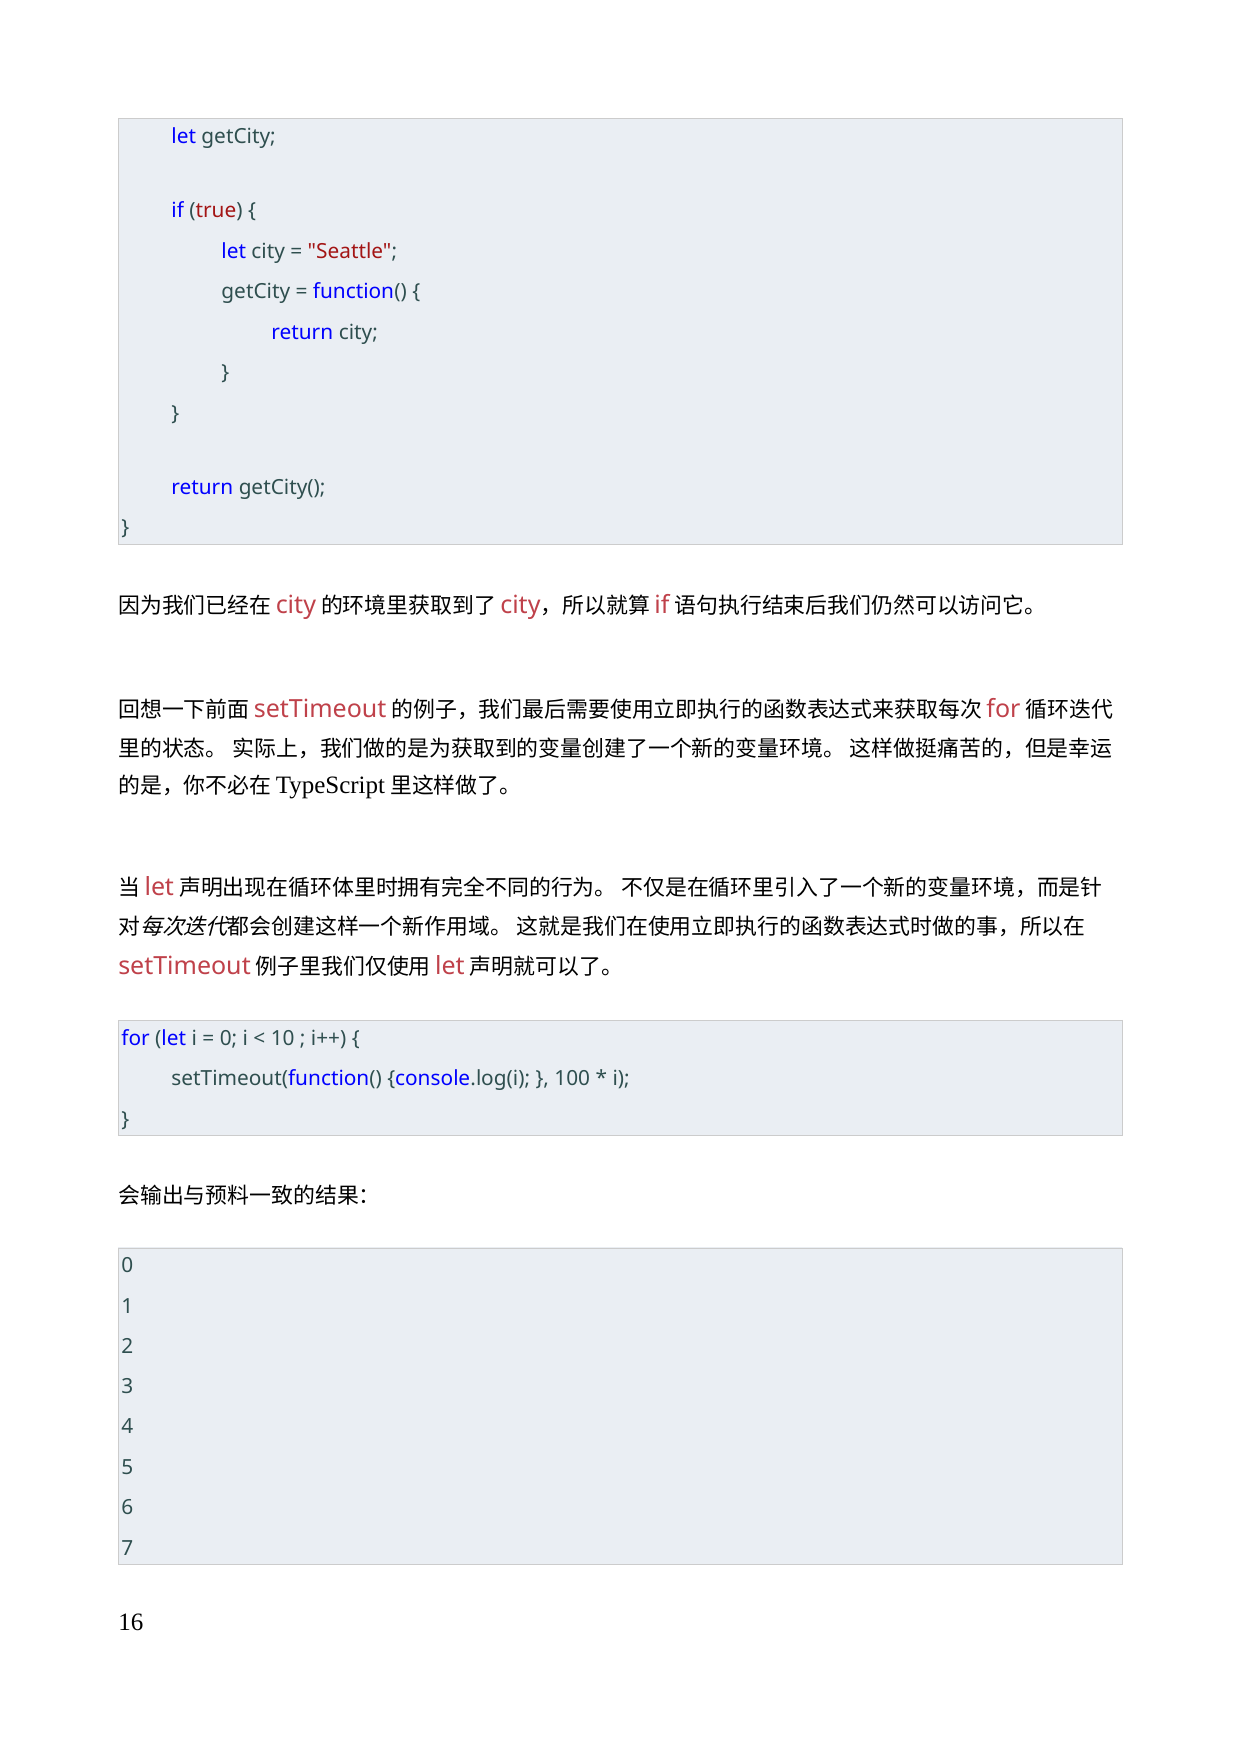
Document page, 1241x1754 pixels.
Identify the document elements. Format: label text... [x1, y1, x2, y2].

text return getCity(); [119, 469, 1122, 500]
text let getCity; [119, 119, 1122, 150]
text 2 [119, 1328, 1122, 1359]
text 5 [119, 1449, 1122, 1480]
text 4 [119, 1409, 1122, 1440]
text if (true) { [119, 192, 1122, 224]
text } [119, 395, 1122, 426]
text 3 [119, 1368, 1122, 1400]
text return city; [119, 314, 1122, 345]
text let city = "Seattle"; [119, 233, 1122, 264]
text 7 [119, 1529, 1122, 1564]
text 当let声明出现在循环体里时拥有完全不同的行为。 不仅是在循环里引入了一个新的变量环境，而是针对每次迭代都会创建这样一个新作用域。 这就是我们在使用立即执行的函数表达式时做的事，所以在setTimeout例子里我们仅使用let声明就可以了。 [118, 869, 1122, 982]
text } [119, 509, 1122, 544]
text 0 [119, 1249, 1122, 1279]
text for (let i = 0; i < 10 ; i++) { [119, 1021, 1122, 1051]
text 会输出与预料一致的结果： [118, 1178, 1122, 1210]
text 1 [119, 1288, 1122, 1319]
text 回想一下前面setTimeout的例子，我们最后需要使用立即执行的函数表达式来获取每次for循环迭代里的状态。 实际上，我们做的是为获取到的变量创建了一个新的变量环境。 这样做挺痛苦的，但是幸运的是，你不必在TypeScript里这样做了。 [118, 690, 1122, 800]
text 6 [119, 1489, 1122, 1521]
text } [119, 354, 1122, 386]
text getCity = function() { [119, 273, 1122, 305]
text setTimeout(function() {console.log(i); }, 100 * i); [119, 1060, 1122, 1092]
text 因为我们已经在city的环境里获取到了city，所以就算if语句执行结束后我们仍然可以访问它。 [118, 587, 1122, 621]
text } [119, 1101, 1122, 1135]
